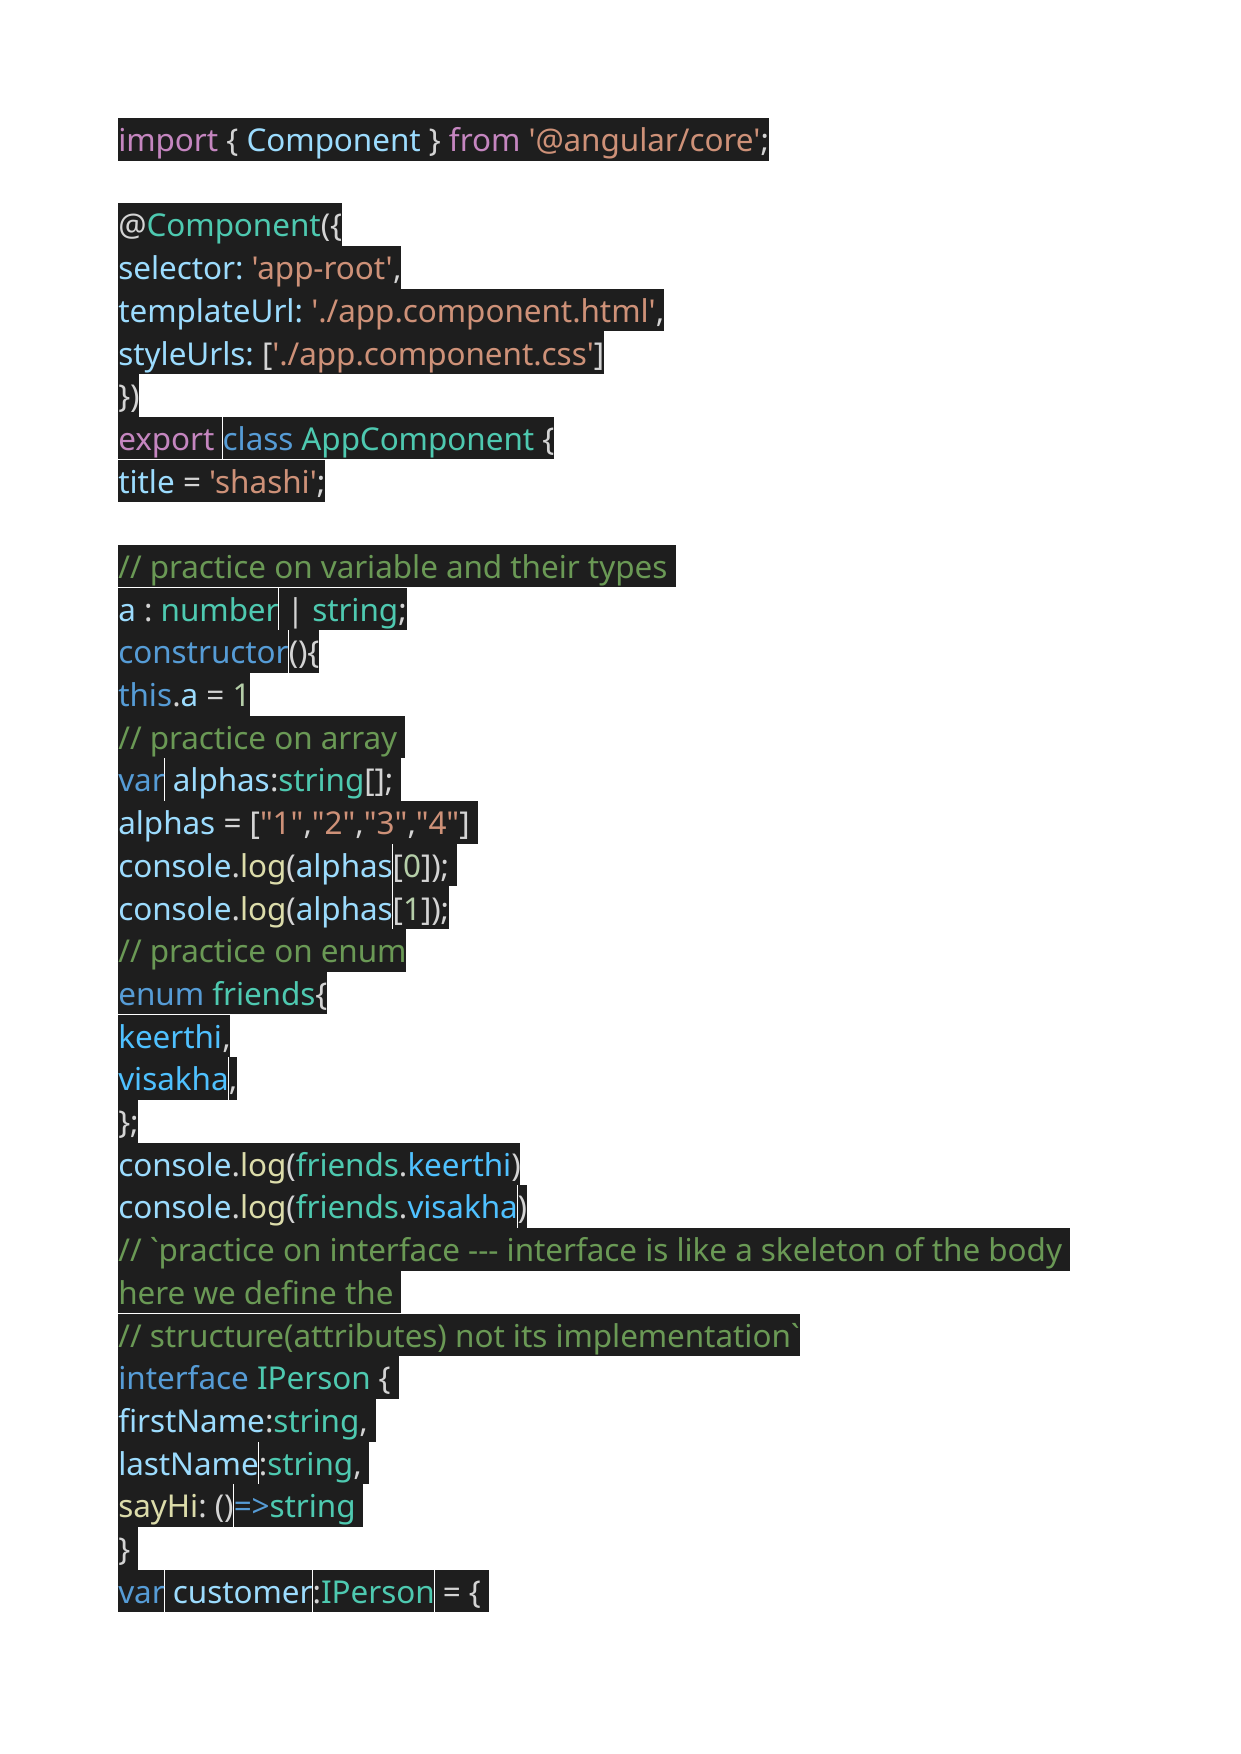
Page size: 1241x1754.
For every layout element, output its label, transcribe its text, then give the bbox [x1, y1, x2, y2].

text // structure(attributes) not its implementation` [118, 1313, 1122, 1356]
text console.log(friends.visakha) [118, 1185, 1122, 1228]
text console.log(alphas[0]); [118, 844, 1122, 886]
text // practice on enum [118, 929, 1122, 972]
text alphas = ["1","2","3","4"] [118, 801, 1122, 844]
text this.a = 1 [118, 673, 1122, 716]
text console.log(alphas[1]); [118, 886, 1122, 929]
text templateUrl: './app.component.html', [118, 289, 1122, 331]
text sayHi: ()=>string [118, 1484, 1122, 1527]
text var customer:IPerson = { [118, 1570, 1122, 1612]
text var alphas:string[]; [118, 758, 1122, 801]
text export class AppComponent { [118, 417, 1122, 459]
text keerthi, [118, 1014, 1122, 1057]
text // `practice on interface --- interface is like a skeleton of the body here we define the [118, 1228, 1122, 1313]
text // practice on array [118, 716, 1122, 758]
text @Component({ [118, 203, 1122, 246]
text }) [118, 374, 1122, 417]
text title = 'shashi'; [118, 459, 1122, 502]
text // practice on variable and their types [118, 545, 1122, 587]
text constructor(){ [118, 630, 1122, 673]
text styleUrls: ['./app.component.css'] [118, 331, 1122, 374]
text lastName:string, [118, 1442, 1122, 1484]
text selector: 'app-root', [118, 246, 1122, 289]
text }; [118, 1100, 1122, 1143]
text import { Component } from '@angular/core'; [118, 118, 1122, 161]
text a : number | string; [118, 587, 1122, 630]
text console.log(friends.keerthi) [118, 1143, 1122, 1185]
text visakha, [118, 1057, 1122, 1100]
text } [118, 1527, 1122, 1570]
text enum friends{ [118, 972, 1122, 1014]
text interface IPerson { [118, 1356, 1122, 1399]
text firstName:string, [118, 1399, 1122, 1442]
